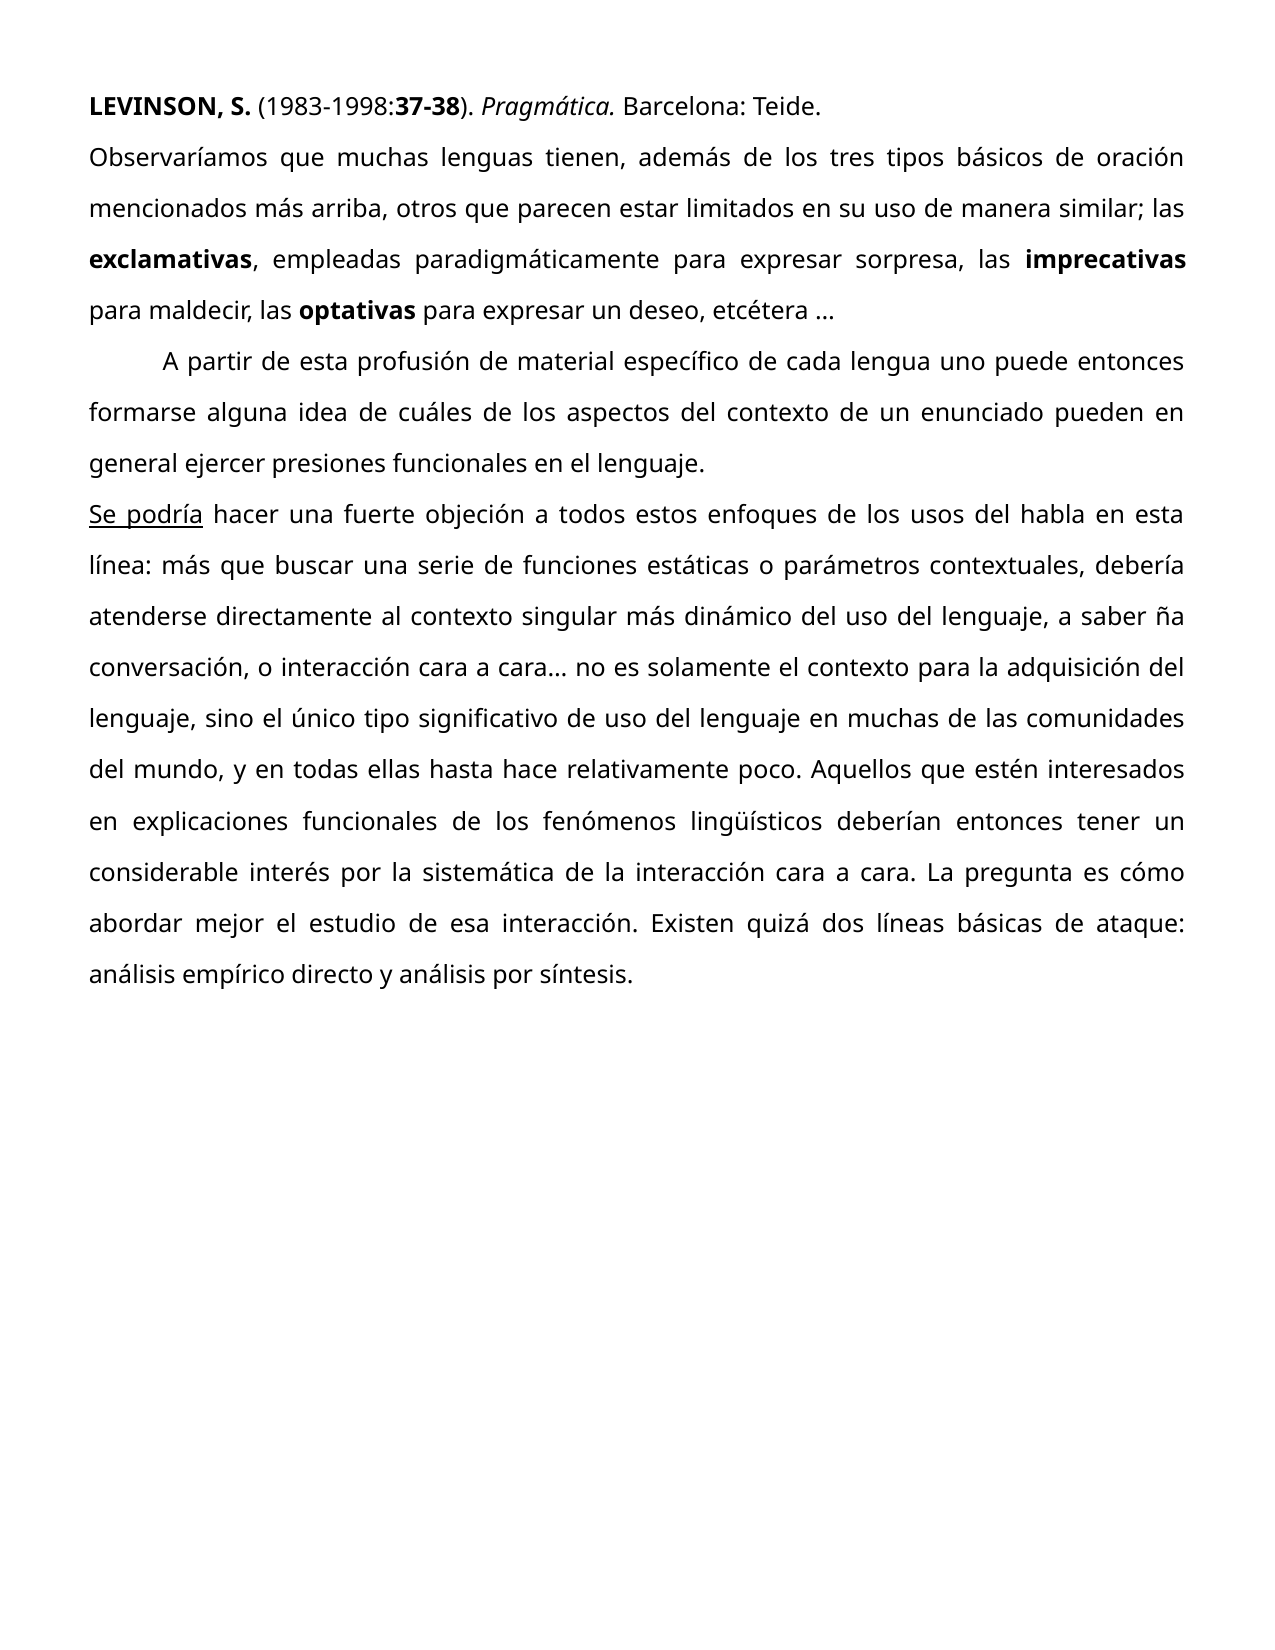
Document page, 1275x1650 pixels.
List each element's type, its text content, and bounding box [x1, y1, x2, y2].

text Observaríamos que muchas lenguas tienen, además de los tres tipos básicos de oración mencionados más arriba, otros que parecen estar limitados en su uso de manera similar; las exclamativas, empleadas paradigmáticamente para expresar sorpresa, las imprecativas para maldecir, las optativas para expresar un deseo, etcétera … [88, 139, 1186, 327]
text A partir de esta profusión de material específico de cada lengua uno puede entonces formarse alguna idea de cuáles de los aspectos del contexto de un enunciado pueden en general ejercer presiones funcionales en el lenguaje. [88, 344, 1186, 480]
text LEVINSON, S. (1983-1998:37-38). Pragmática. Barcelona: Teide. [88, 88, 1186, 123]
text Se podría hacer una fuerte objeción a todos estos enfoques de los usos del habla en esta línea: más que buscar una serie de funciones estáticas o parámetros contextuales, debería atenderse directamente al contexto singular más dinámico del uso del lenguaje, a saber ña conversación, o interacción cara a cara… no es solamente el contexto para la adquisición del lenguaje, sino el único tipo significativo de uso del lenguaje en muchas de las comunidades del mundo, y en todas ellas hasta hace relativamente poco. Aquellos que estén interesados en explicaciones funcionales de los fenómenos lingüísticos deberían entonces tener un considerable interés por la sistemática de la interacción cara a cara. La pregunta es cómo abordar mejor el estudio de esa interacción. Existen quizá dos líneas básicas de ataque: análisis empírico directo y análisis por síntesis. [88, 497, 1186, 990]
